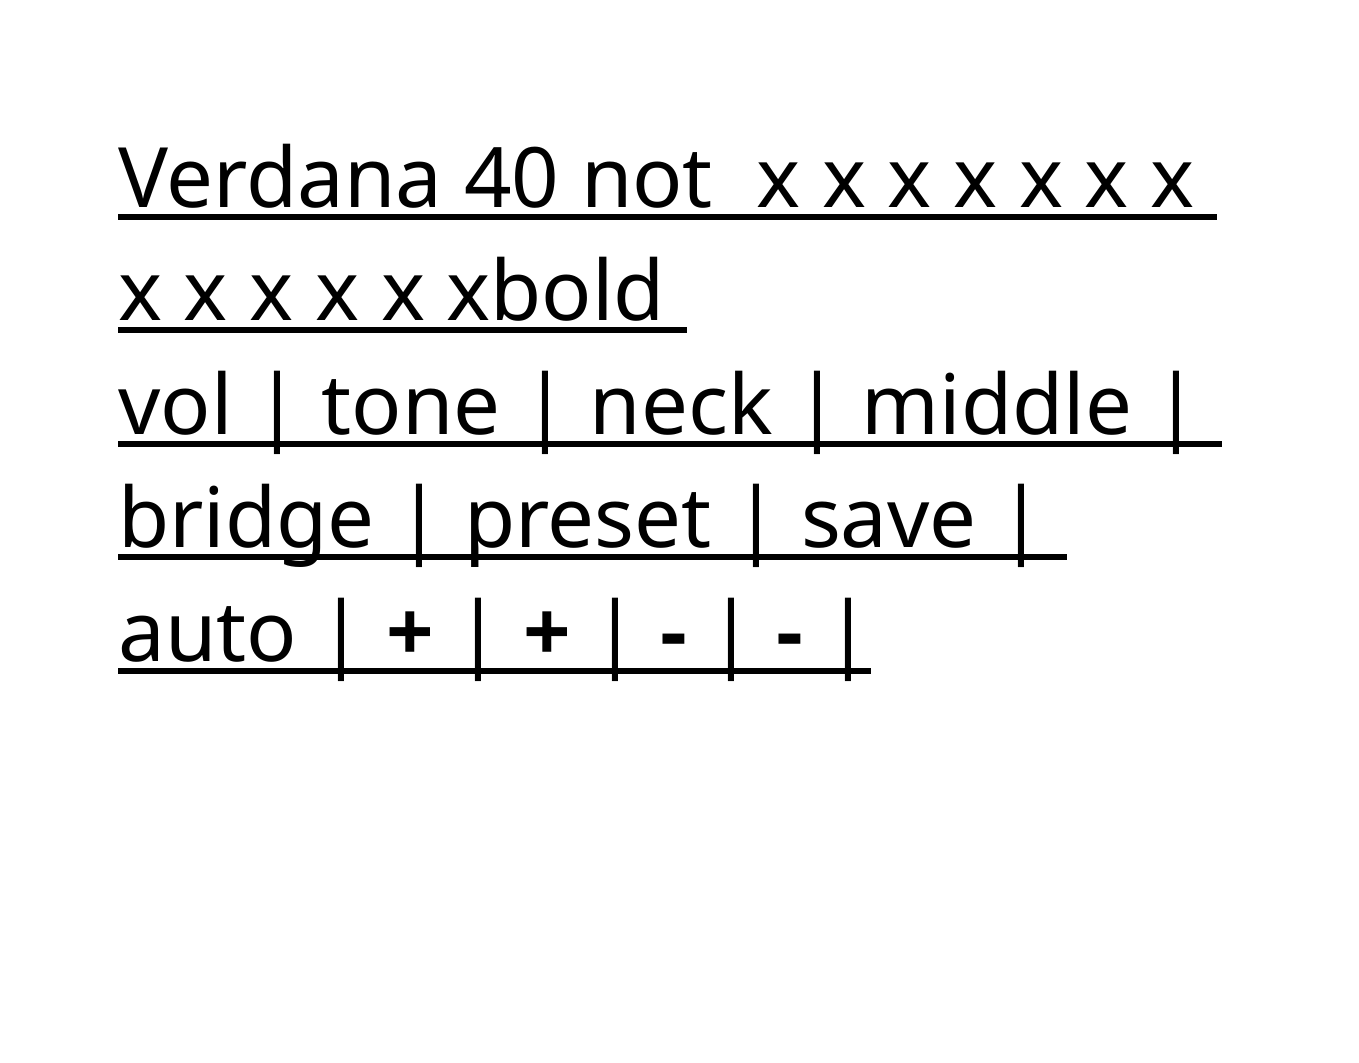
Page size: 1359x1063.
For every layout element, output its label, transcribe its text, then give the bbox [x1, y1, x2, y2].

text Verdana 40 not x x x x x x x x x x x x xbold [118, 118, 1240, 345]
text vol | tone | neck | middle | bridge | preset | save | auto | + | + | - | - | [118, 345, 1240, 686]
